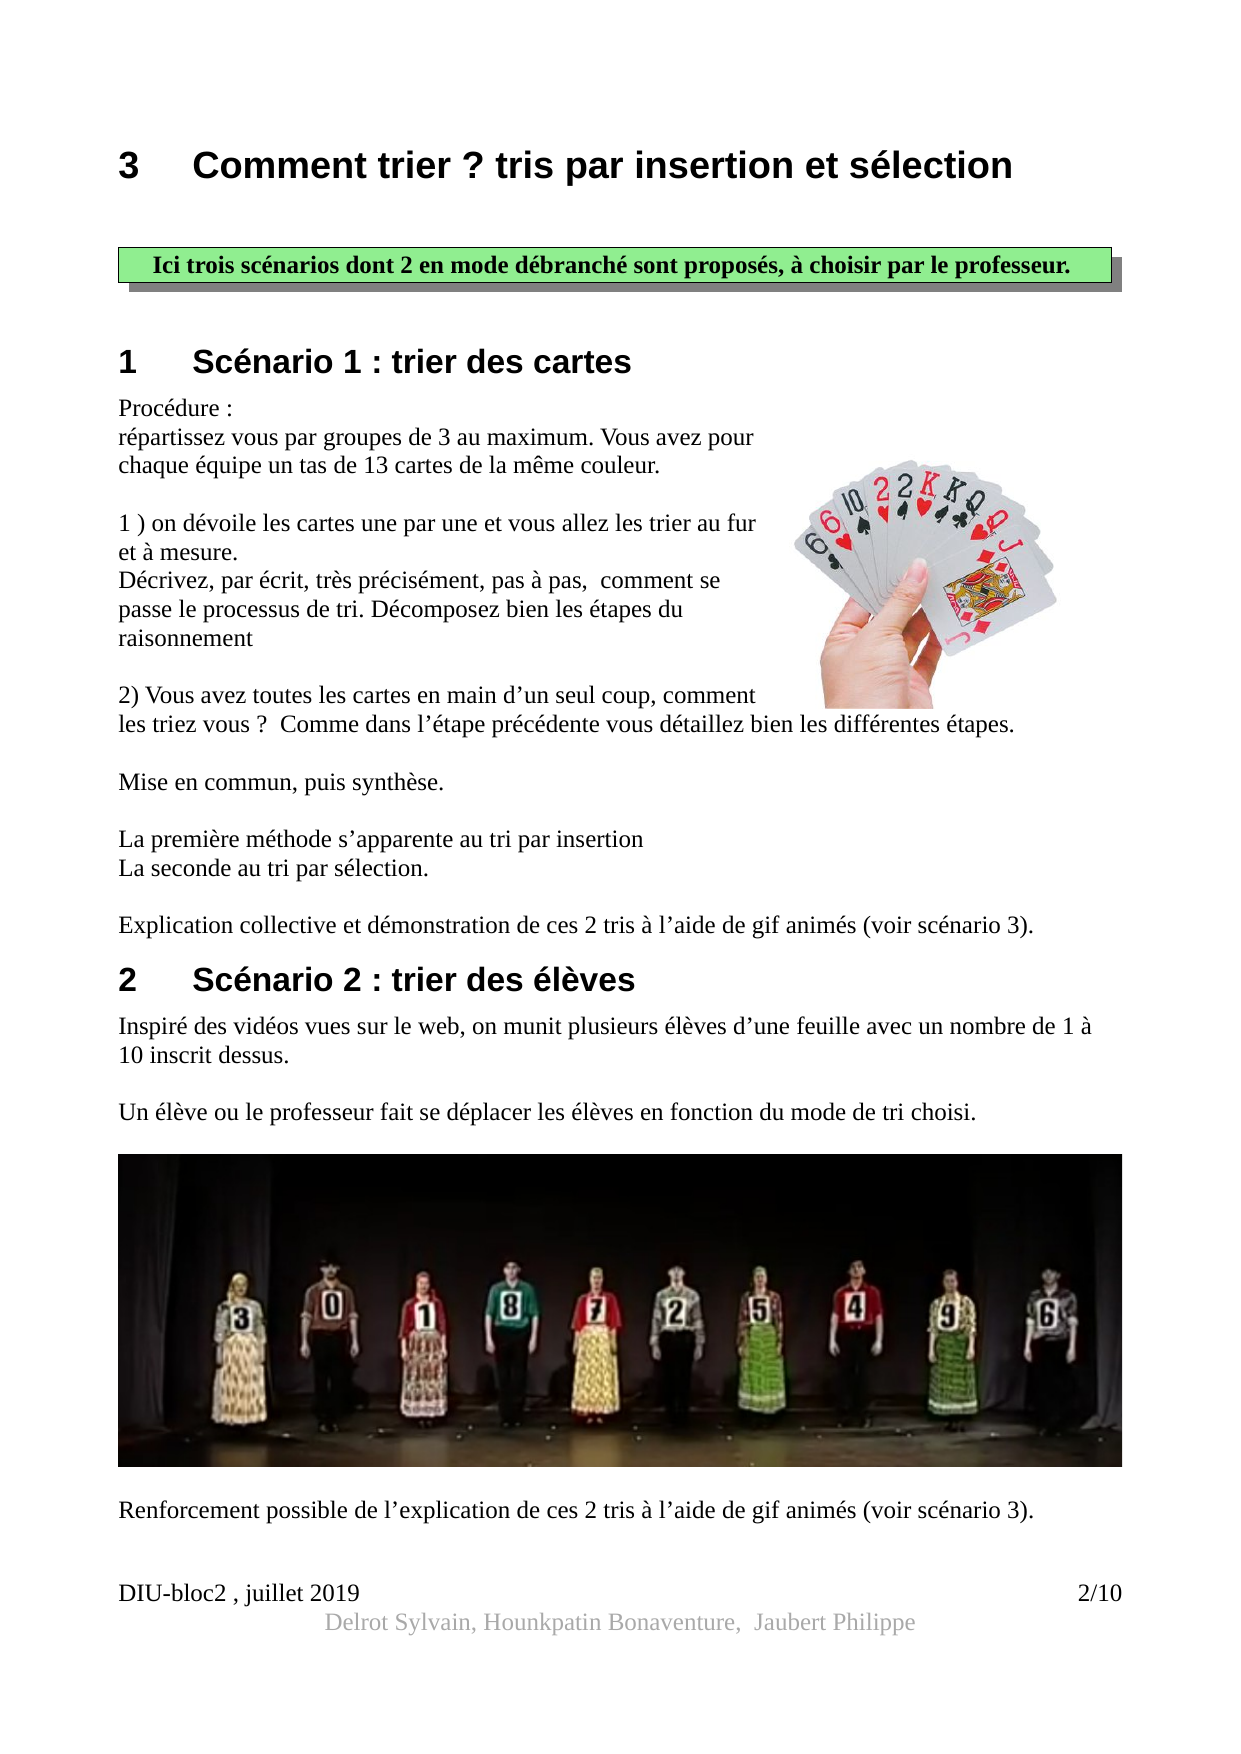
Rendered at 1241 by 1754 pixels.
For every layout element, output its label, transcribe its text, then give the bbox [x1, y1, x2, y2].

text [1077, 566, 1122, 652]
text La première méthode s’apparente au tri par insertion [118, 824, 1122, 853]
subtitle Comment trier ? tris par insertion et sélection [118, 143, 1122, 187]
text Un élève ou le professeur fait se déplacer les élèves en fonction du mode de tri choisi. [118, 1097, 1122, 1126]
text Explication collective et démonstration de ces 2 tris à l’aide de gif animés (voir scénario 3). [118, 911, 1122, 939]
text La seconde au tri par sélection. [118, 853, 1122, 882]
text répartissez vous par groupes de 3 au maximum. Vous avez pour chaque équipe un tas de 13 cartes de la même couleur. [118, 422, 762, 479]
text Procédure : [118, 393, 1122, 422]
picture [118, 1154, 1123, 1467]
text Décrivez, par écrit, très précisément, pas à pas, comment se passe le processus de tri. Décomposez bien les étapes du raisonnement [118, 566, 762, 652]
subtitle Scénario 2 : trier des élèves [118, 960, 1122, 999]
text [1077, 422, 1122, 479]
text Inspiré des vidéos vues sur le web, on munit plusieurs élèves d’une feuille avec un nombre de 1 à 10 inscrit dessus. [118, 1011, 1122, 1069]
text 2) Vous avez toutes les cartes en main d’un seul coup, comment les triez vous ? Comme dans l’étape précédente vous détaillez bien les différentes étapes. [118, 681, 1122, 738]
text Renforcement possible de l’explication de ces 2 tris à l’aide de gif animés (voir scénario 3). [118, 1495, 1122, 1524]
text Mise en commun, puis synthèse. [118, 767, 1122, 796]
text 1 ) on dévoile les cartes une par une et vous allez les trier au fur et à mesure. [118, 508, 762, 566]
text Ici trois scénarios dont 2 en mode débranché sont proposés, à choisir par le professeur. [119, 248, 1111, 282]
subtitle Scénario 1 : trier des cartes [118, 342, 1122, 381]
picture [762, 394, 1077, 709]
text [1077, 508, 1122, 566]
